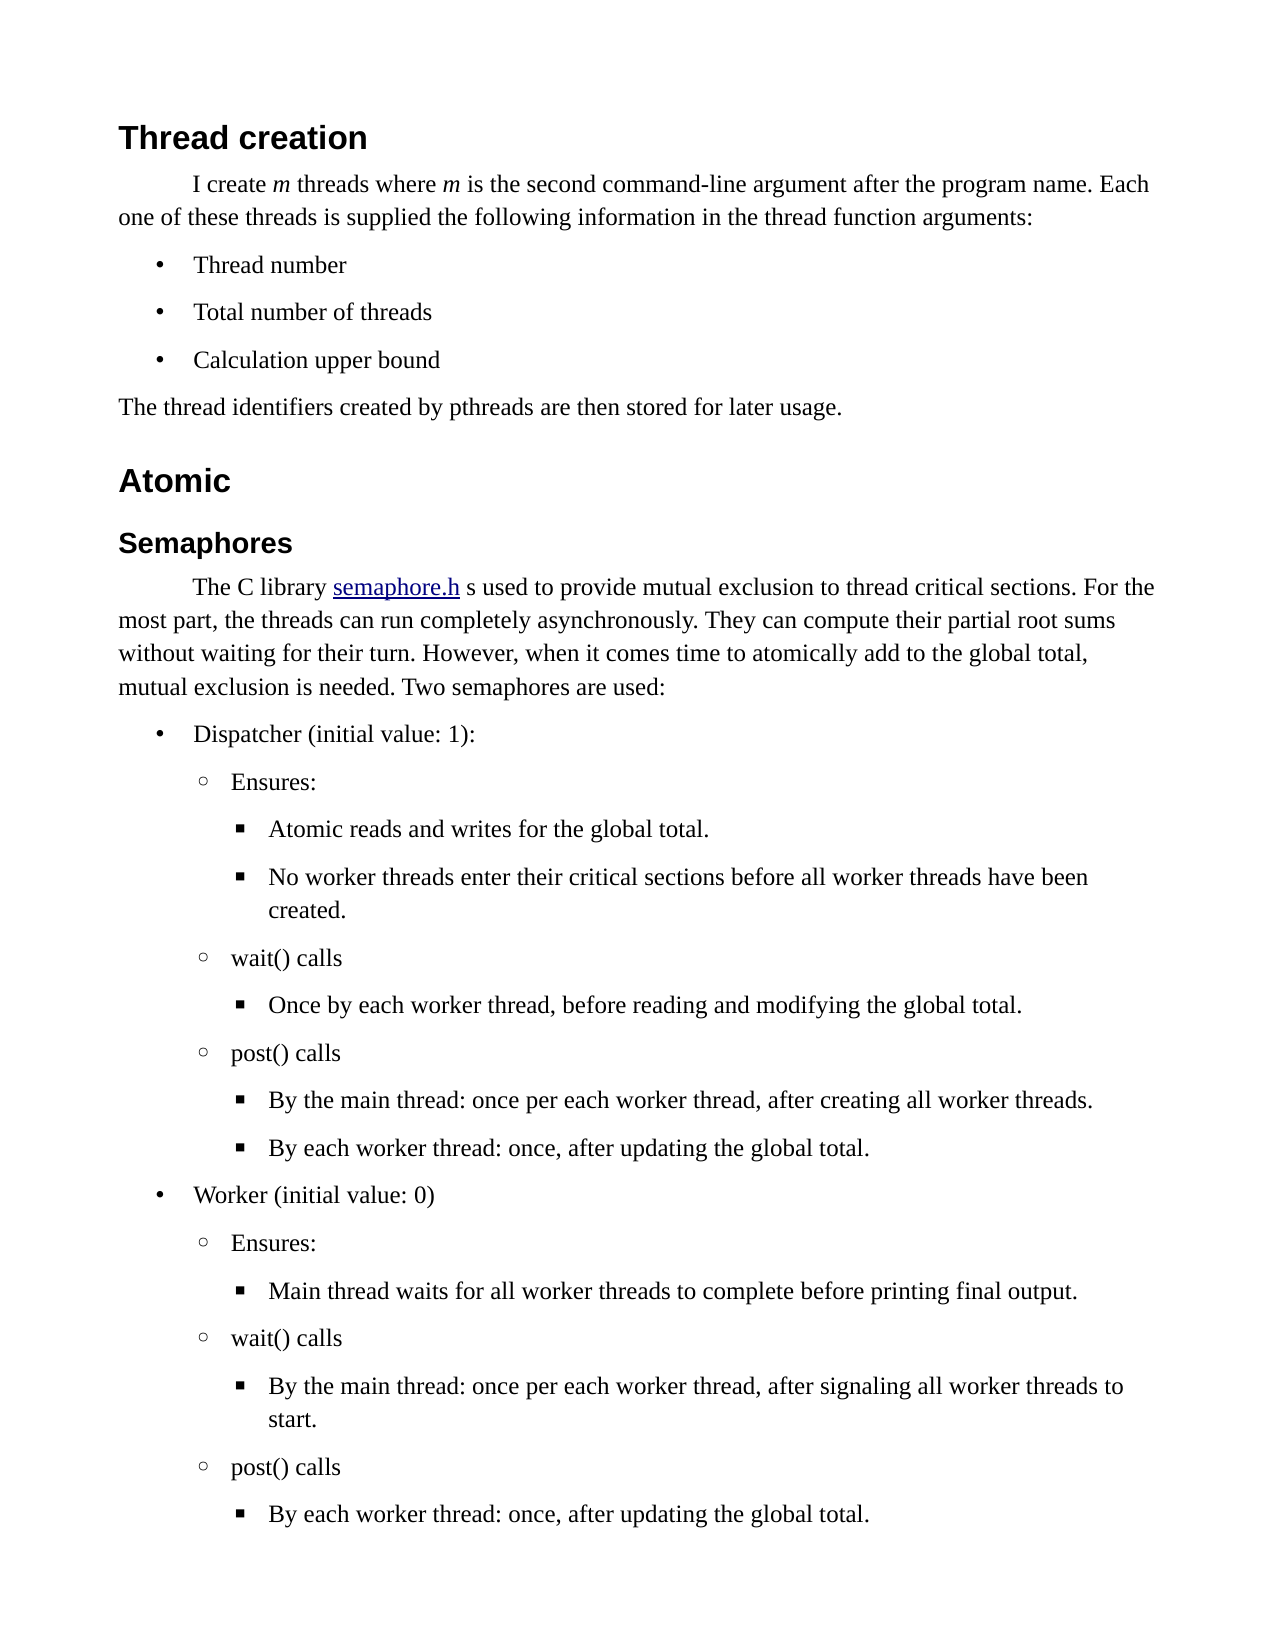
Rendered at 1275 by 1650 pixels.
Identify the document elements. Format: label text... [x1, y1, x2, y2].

list Ensures: [193, 1228, 1157, 1257]
list Dispatcher (initial value: 1): [156, 719, 1157, 748]
list wait() calls [193, 943, 1157, 971]
list wait() calls [193, 1323, 1157, 1352]
list Calculation upper bound [156, 345, 1157, 374]
list Worker (initial value: 0) [156, 1181, 1157, 1209]
list By each worker thread: once, after updating the global total. [231, 1133, 1157, 1162]
list By each worker thread: once, after updating the global total. [231, 1499, 1157, 1528]
subtitle Thread creation [118, 118, 1157, 157]
list post() calls [193, 1452, 1157, 1480]
subtitle Semaphores [118, 526, 1157, 560]
list Total number of threads [156, 297, 1157, 326]
list No worker threads enter their critical sections before all worker threads have been created. [231, 862, 1157, 924]
list By the main thread: once per each worker thread, after signaling all worker threads to start. [231, 1371, 1157, 1433]
list Thread number [156, 250, 1157, 278]
list Once by each worker thread, before reading and modifying the global total. [231, 990, 1157, 1019]
subtitle Atomic [118, 461, 1157, 499]
list Atomic reads and writes for the global total. [231, 814, 1157, 843]
text The C library semaphore.h s used to provide mutual exclusion to thread critical sections. For the most part, the threads can run completely asynchronously. They can compute their partial root sums without waiting for their turn. However, when it comes time to atomically add to the global total, mutual exclusion is needed. Two semaphores are used: [118, 572, 1157, 700]
list Ensures: [193, 767, 1157, 796]
list post() calls [193, 1038, 1157, 1067]
list By the main thread: once per each worker thread, after creating all worker threads. [231, 1085, 1157, 1114]
list Main thread waits for all worker threads to complete before printing final output. [231, 1276, 1157, 1304]
text I create m threads where m is the second command-line argument after the program name. Each one of these threads is supplied the following information in the thread function arguments: [118, 169, 1157, 231]
text The thread identifiers created by pthreads are then stored for later usage. [118, 392, 1157, 421]
